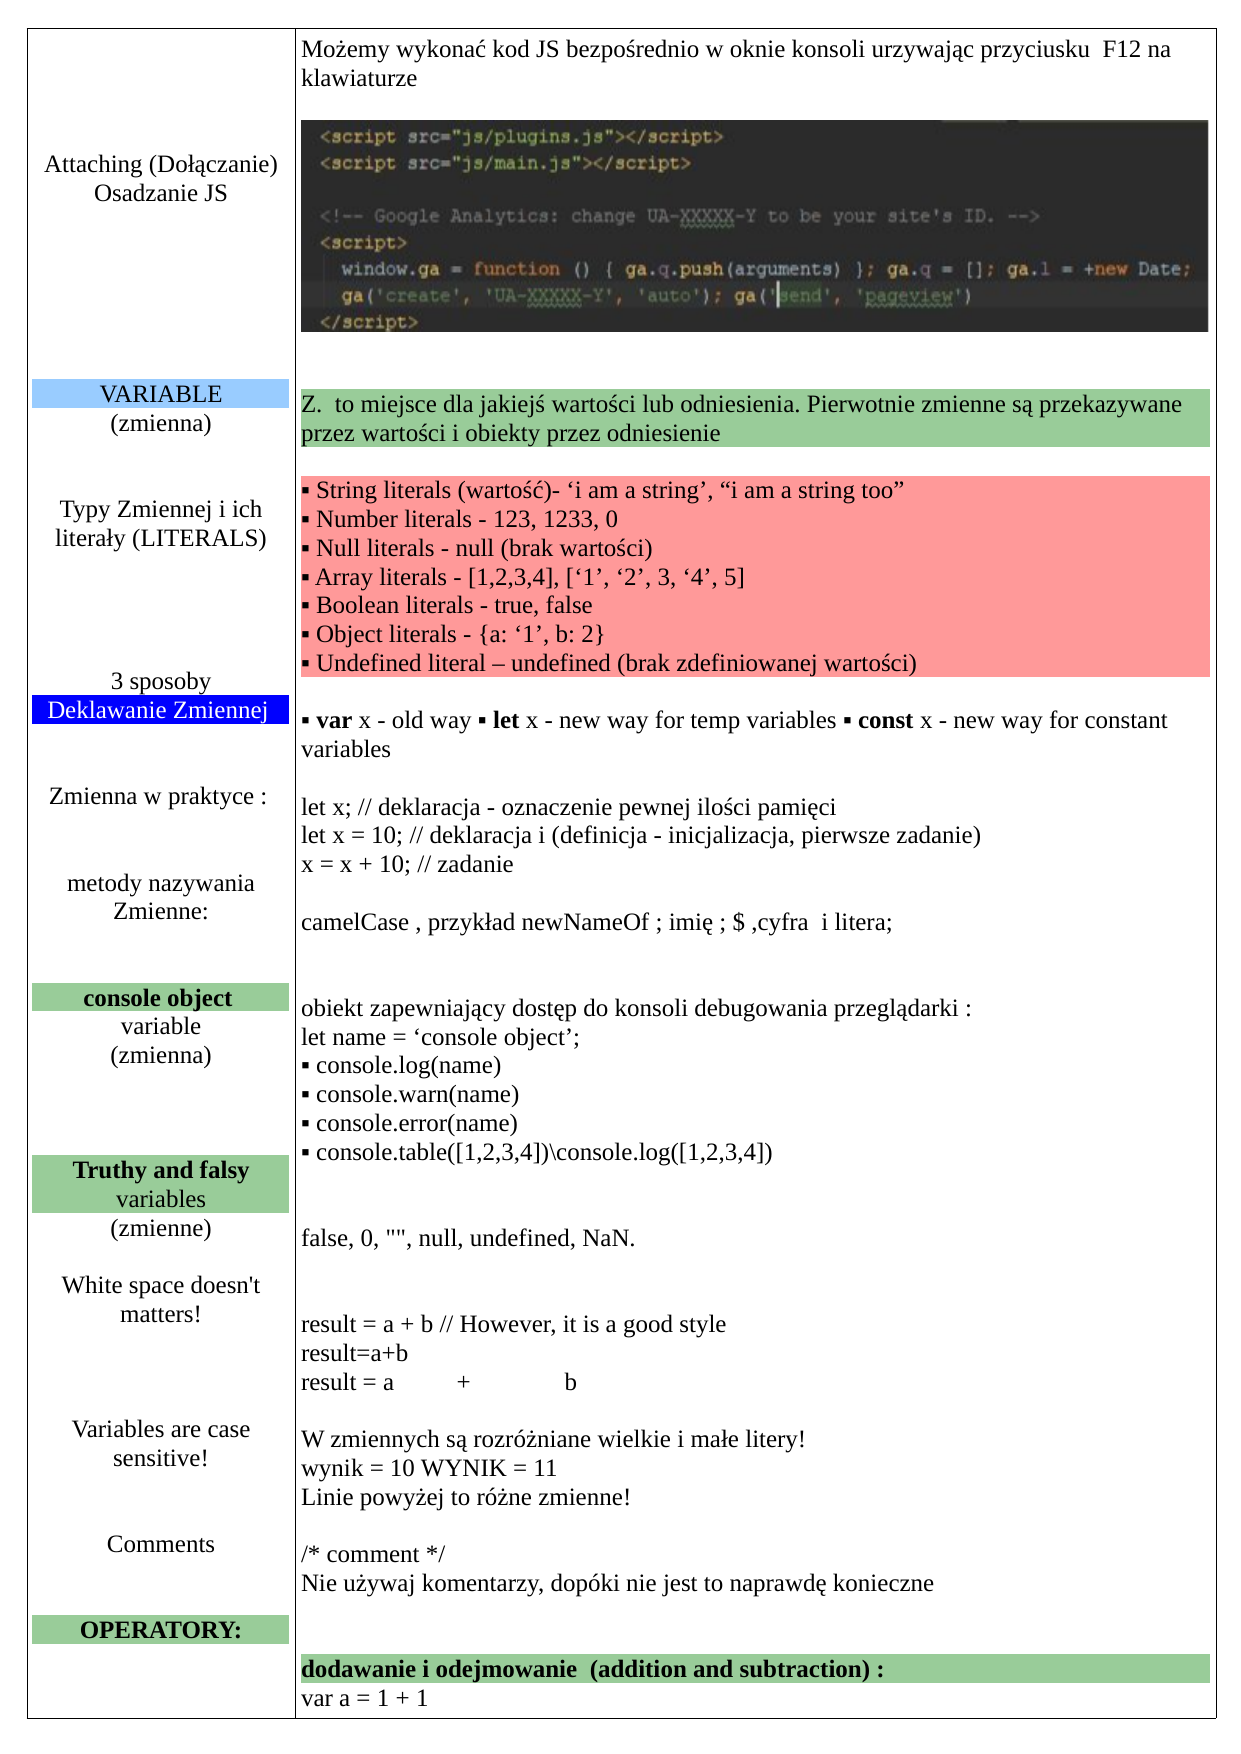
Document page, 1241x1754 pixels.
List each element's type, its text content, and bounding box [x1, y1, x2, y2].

table_header Możemy wykonać kod JS bezpośrednio w oknie konsoli urzywając przyciusku F12 na klawiaturze Z. to miejsce dla jakiejś wartości lub odniesienia. Pierwotnie zmienne są przekazywane przez wartości i obiekty przez odniesienie ▪ String literals (wartość)- ‘i am a string’, “i am a string too” ▪ Number literals - 123, 1233, 0 ▪ Null literals - null (brak wartości) ▪ Array literals - [1,2,3,4], [‘1’, ‘2’, 3, ‘4’, 5] ▪ Boolean literals - true, false ▪ Object literals - {a: ‘1’, b: 2} ▪ Undefined literal – undefined (brak zdefiniowanej wartości) ▪ var x - old way ▪ let x - new way for temp variables ▪ const x - new way for constant variables let x; // deklaracja - oznaczenie pewnej ilości pamięci let x = 10; // deklaracja i (definicja - inicjalizacja, pierwsze zadanie) x = x + 10; // zadanie camelCase , przykład newNameOf ; imię ; $ ,cyfra i litera; obiekt zapewniający dostęp do konsoli debugowania przeglądarki : let name = ‘console object’; ▪ console.log(name) ▪ console.warn(name) ▪ console.error(name) ▪ console.table([1,2,3,4])\console.log([1,2,3,4]) false, 0, "", null, undefined, NaN. result = a + b // However, it is a good style result=a+b result = a + b W zmiennych są rozróżniane wielkie i małe litery! wynik = 10 WYNIK = 11 Linie powyżej to różne zmienne! /* comment */ Nie używaj komentarzy, dopóki nie jest to naprawdę konieczne dodawanie i odejmowanie (addition and subtraction) : var a = 1 + 1 [296, 29, 1216, 1717]
picture [301, 120, 1210, 332]
table_header Attaching (Dołączanie) Osadzanie JS VARIABLE (zmienna) Typy Zmiennej i ich literały (LITERALS) 3 sposoby Deklawanie Zmiennej Zmienna w praktyce : metody nazywania Zmienne: console object variable (zmienna) Truthy and falsy variables (zmienne) White space doesn't matters! Variables are case sensitive! Comments OPERATORY: [28, 29, 295, 1717]
